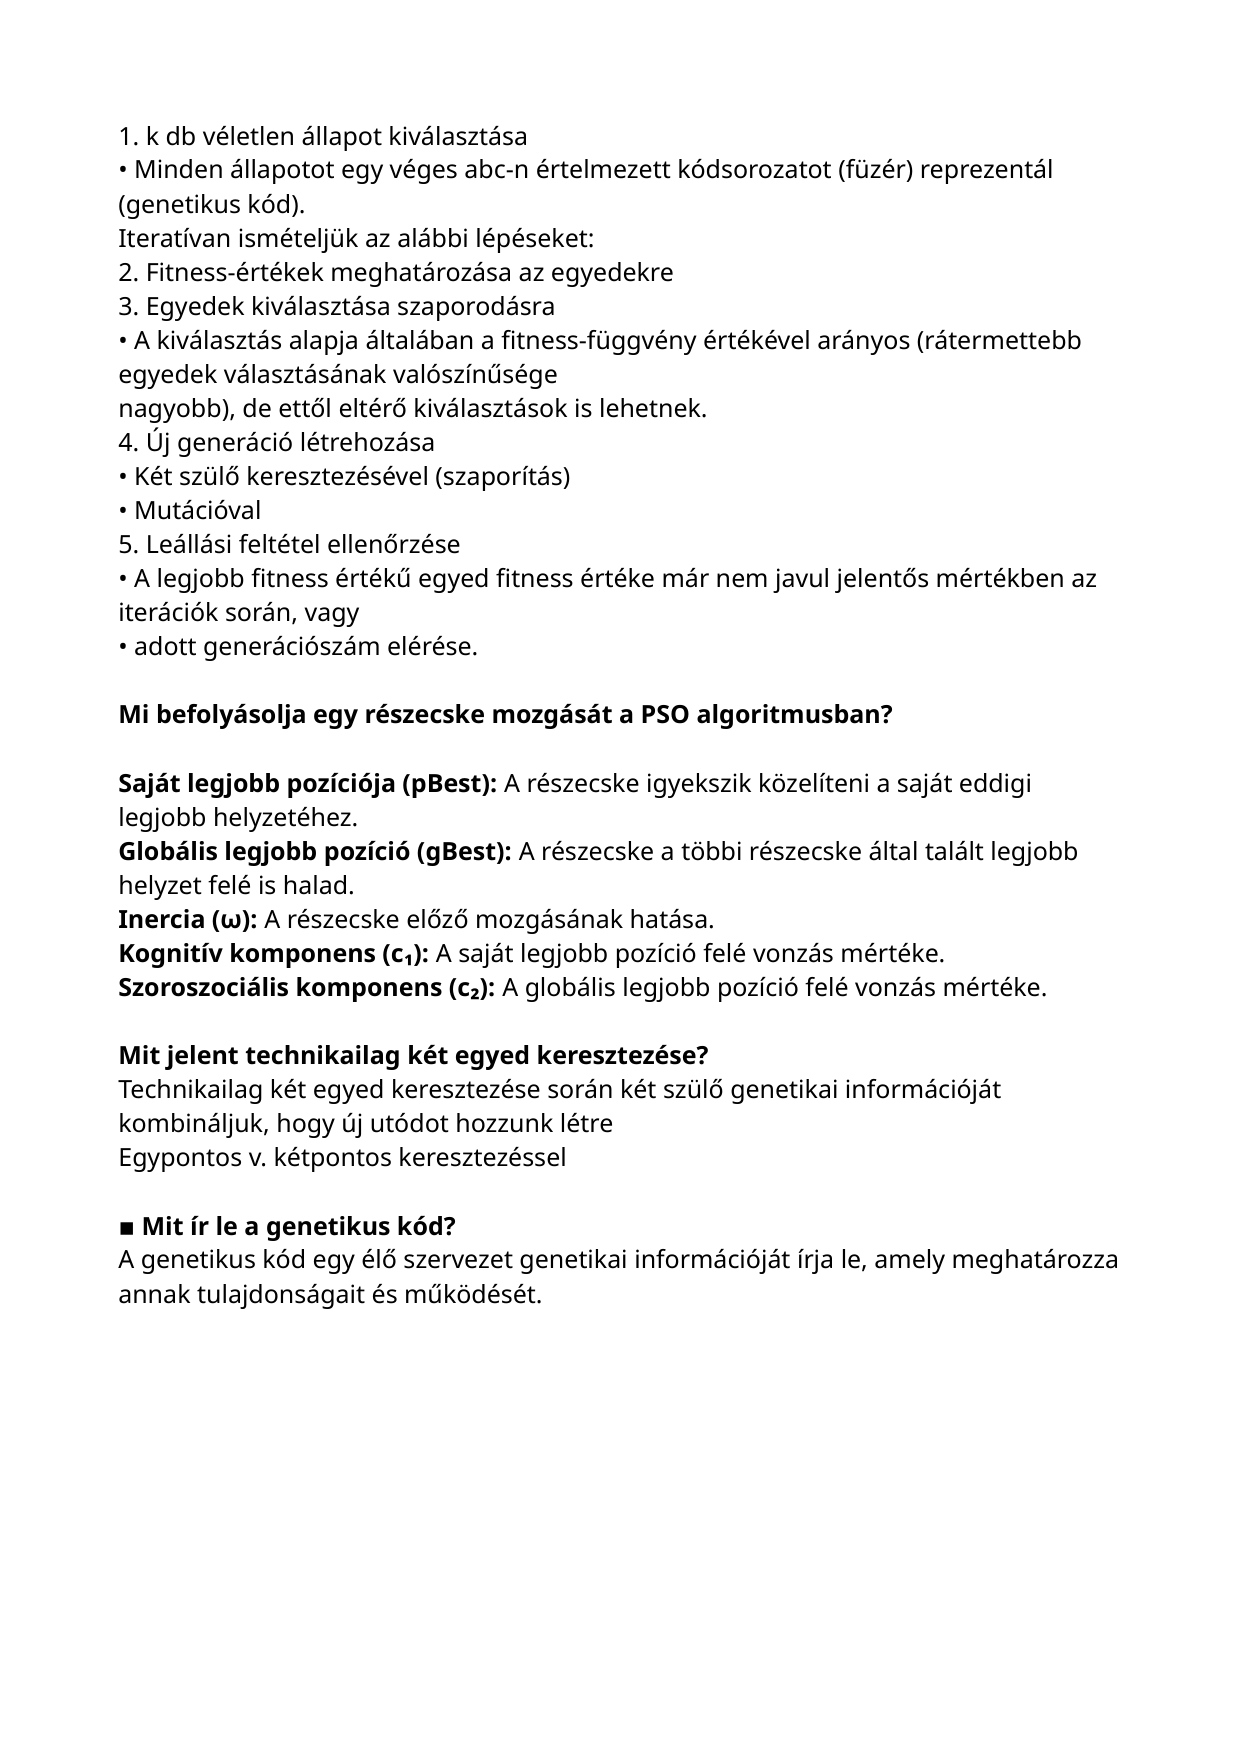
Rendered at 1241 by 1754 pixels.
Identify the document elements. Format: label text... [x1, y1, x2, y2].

text Mit jelent technikailag két egyed keresztezése? [118, 1038, 1122, 1072]
text • Minden állapotot egy véges abc-n értelmezett kódsorozatot (füzér) reprezentál (genetikus kód). [118, 152, 1122, 220]
text Globális legjobb pozíció (gBest): A részecske a többi részecske által talált legjobb helyzet felé is halad. [118, 833, 1122, 902]
text A genetikus kód egy élő szervezet genetikai információját írja le, amely meghatározza annak tulajdonságait és működését. [118, 1242, 1122, 1310]
text • Mutációval [118, 493, 1122, 527]
text Saját legjobb pozíciója (pBest): A részecske igyekszik közelíteni a saját eddigi legjobb helyzetéhez. [118, 765, 1122, 833]
text 3. Egyedek kiválasztása szaporodásra [118, 288, 1122, 322]
text Kognitív komponens (c₁): A saját legjobb pozíció felé vonzás mértéke. [118, 936, 1122, 970]
text 1. k db véletlen állapot kiválasztása [118, 118, 1122, 152]
text ▪ Mit ír le a genetikus kód? [118, 1208, 1122, 1242]
text Inercia (ω): A részecske előző mozgásának hatása. [118, 902, 1122, 936]
text • A kiválasztás alapja általában a fitness-függvény értékével arányos (rátermettebb egyedek választásának valószínűsége [118, 322, 1122, 391]
text • adott generációszám elérése. [118, 629, 1122, 663]
text Mi befolyásolja egy részecske mozgását a PSO algoritmusban? [118, 697, 1122, 731]
text Egypontos v. kétpontos keresztezéssel [118, 1140, 1122, 1174]
text Technikailag két egyed keresztezése során két szülő genetikai információját kombináljuk, hogy új utódot hozzunk létre [118, 1072, 1122, 1140]
text Iteratívan ismételjük az alábbi lépéseket: [118, 220, 1122, 254]
text Szoroszociális komponens (c₂): A globális legjobb pozíció felé vonzás mértéke. [118, 970, 1122, 1004]
text • Két szülő keresztezésével (szaporítás) [118, 459, 1122, 493]
text 2. Fitness-értékek meghatározása az egyedekre [118, 254, 1122, 288]
text nagyobb), de ettől eltérő kiválasztások is lehetnek. [118, 391, 1122, 425]
text 5. Leállási feltétel ellenőrzése [118, 527, 1122, 561]
text • A legjobb fitness értékű egyed fitness értéke már nem javul jelentős mértékben az iterációk során, vagy [118, 561, 1122, 629]
text 4. Új generáció létrehozása [118, 425, 1122, 459]
